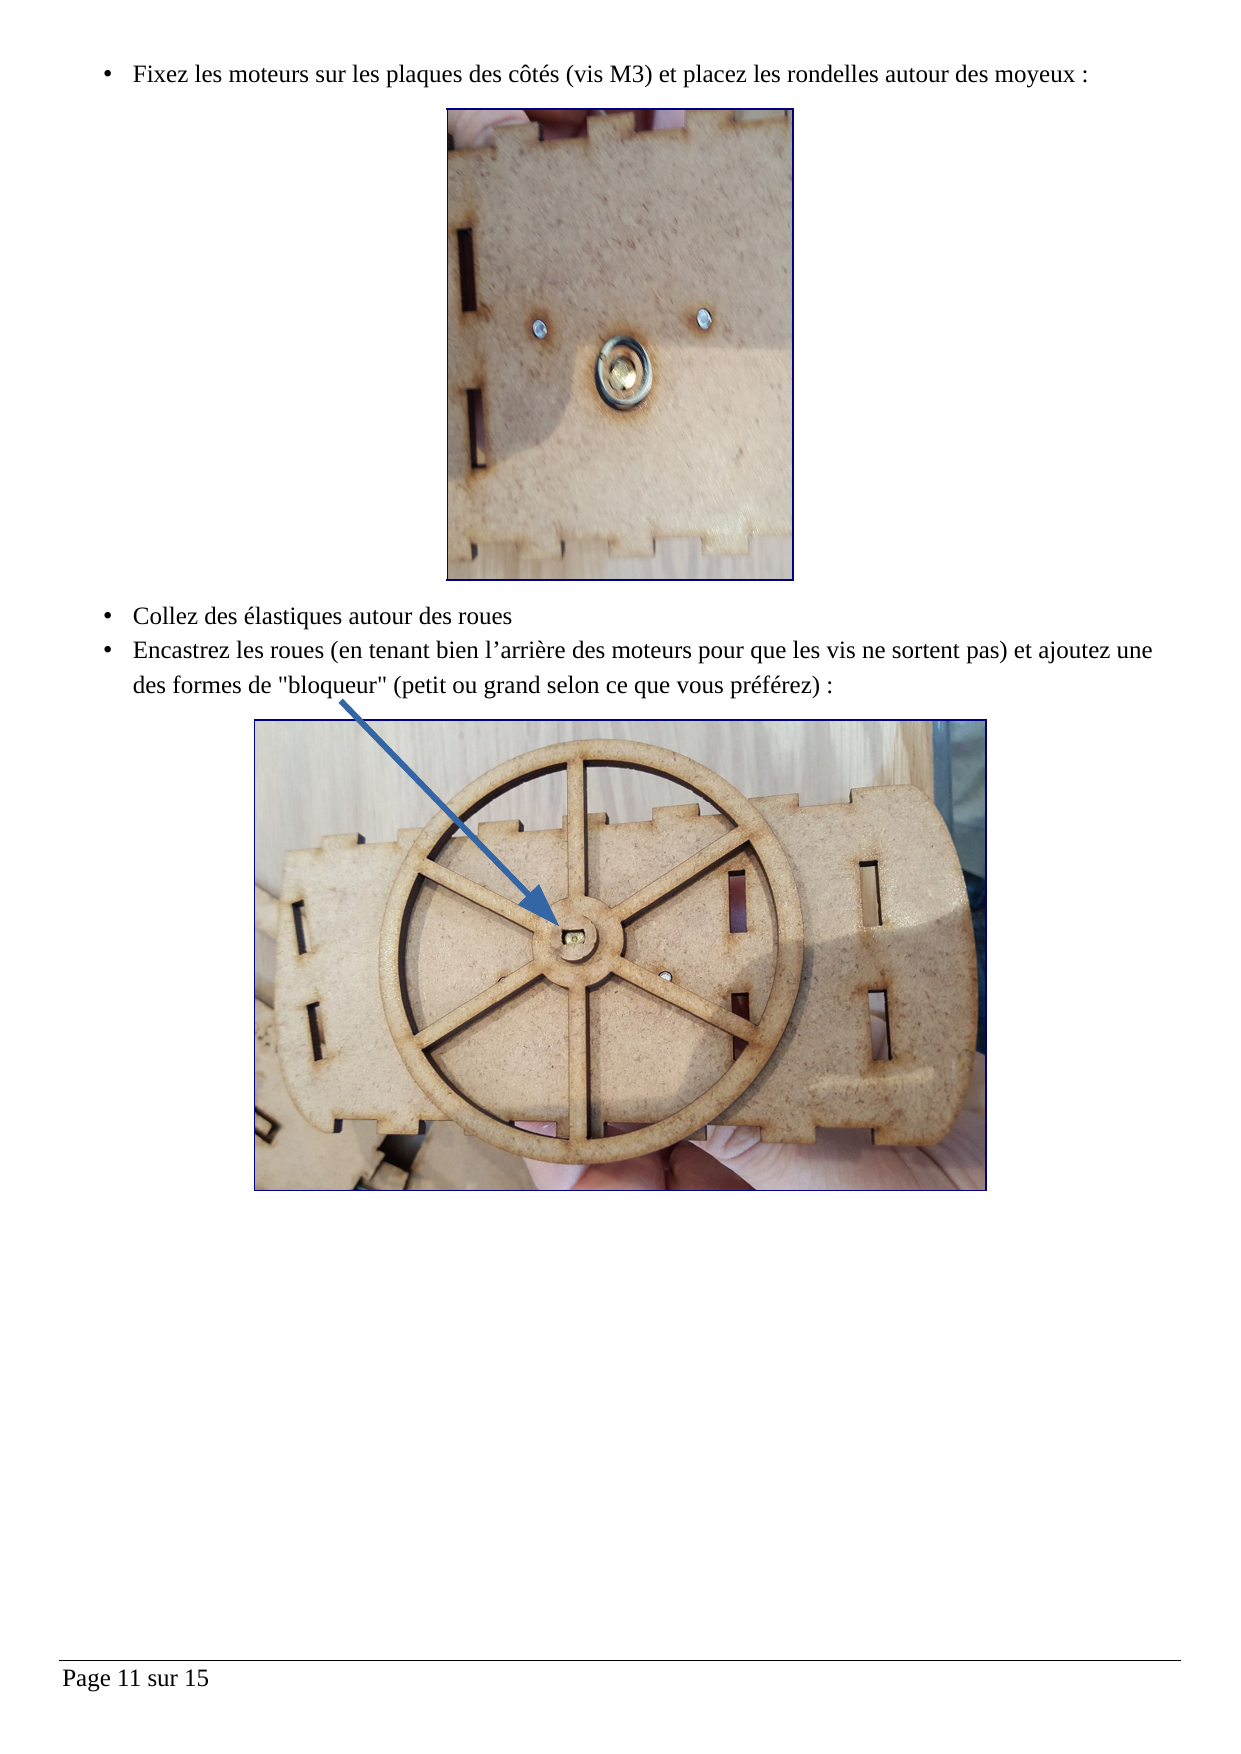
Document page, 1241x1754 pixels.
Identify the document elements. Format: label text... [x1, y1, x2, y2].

list Collez des élastiques autour des roues [103, 601, 1181, 629]
list Encastrez les roues (en tenant bien l’arrière des moteurs pour que les vis ne sortent pas) et ajoutez une des formes de "bloqueur" (petit ou grand selon ce que vous préférez) : [103, 635, 1181, 698]
list Fixez les moteurs sur les plaques des côtés (vis M3) et placez les rondelles autour des moyeux : [103, 59, 1181, 88]
picture [448, 110, 792, 579]
picture [255, 721, 985, 1190]
